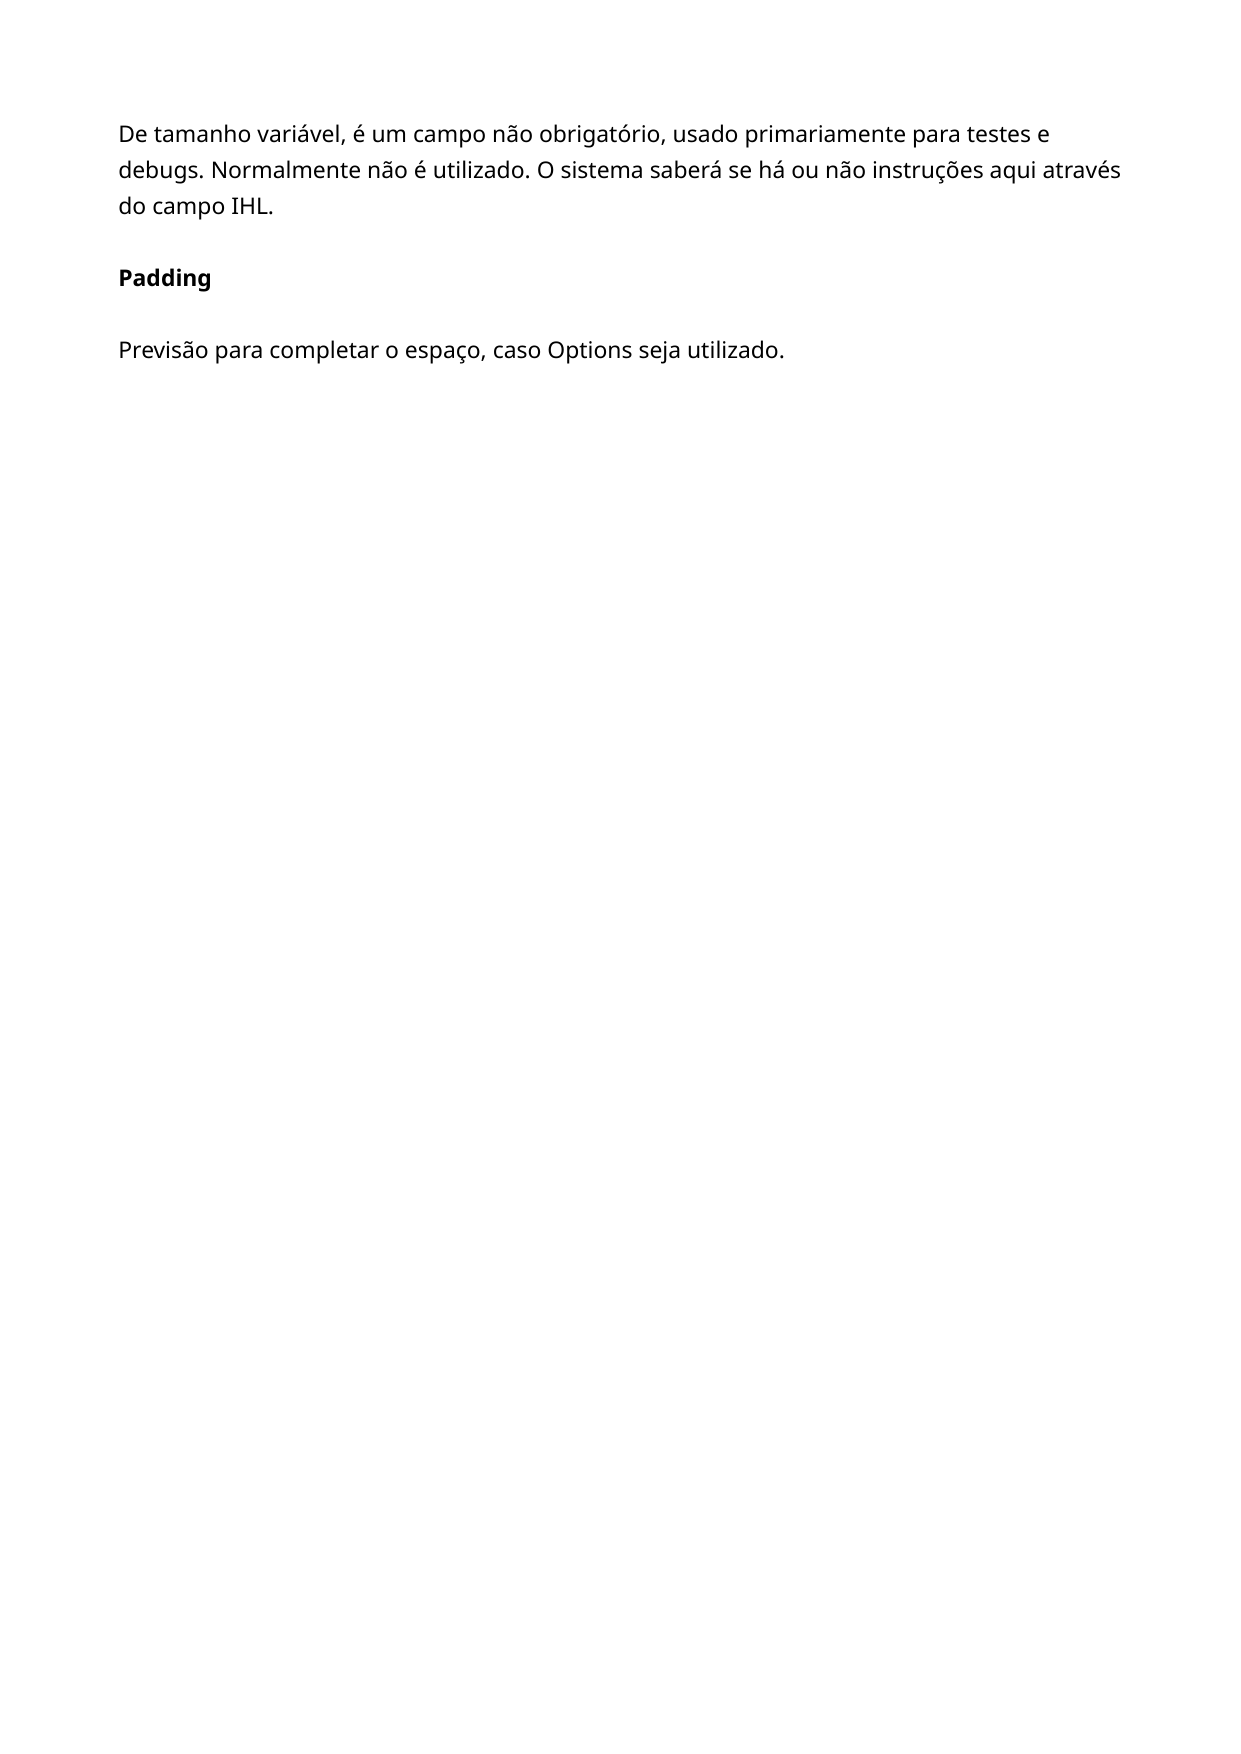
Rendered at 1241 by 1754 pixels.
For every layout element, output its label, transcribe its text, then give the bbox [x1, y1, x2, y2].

text De tamanho variável, é um campo não obrigatório, usado primariamente para testes e debugs. Normalmente não é utilizado. O sistema saberá se há ou não instruções aqui através do campo IHL. [118, 118, 1122, 221]
text Padding [118, 262, 1122, 293]
text Previsão para completar o espaço, caso Options seja utilizado. [118, 334, 1122, 365]
